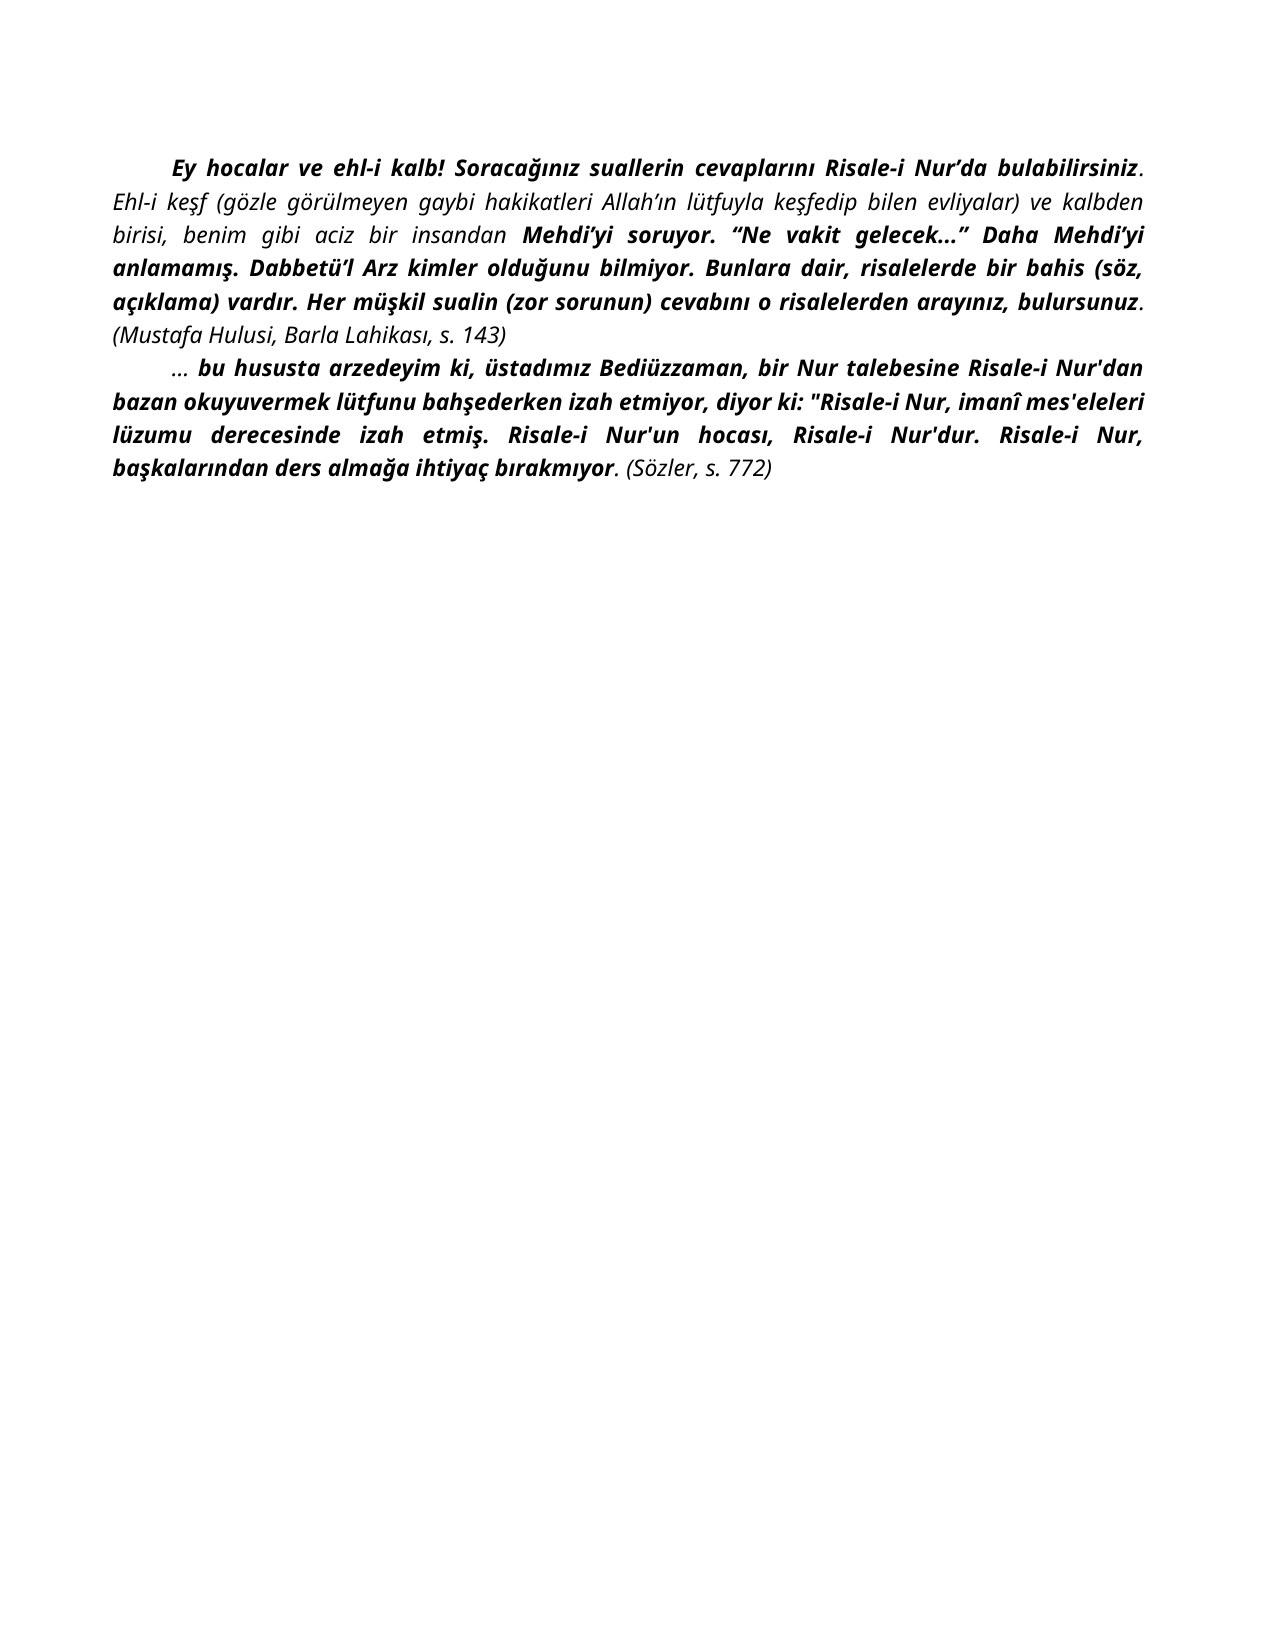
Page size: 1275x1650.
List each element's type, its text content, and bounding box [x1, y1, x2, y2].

text Ey hocalar ve ehl-i kalb! Soracağınız suallerin cevaplarını Risale-i Nur’da bulabilirsiniz. Ehl-i keşf (gözle görülmeyen gaybi hakikatleri Allah’ın lütfuyla keşfedip bilen evliyalar) ve kalbden birisi, benim gibi aciz bir insandan Mehdi’yi soruyor. “Ne vakit gelecek...” Daha Mehdi’yi anlamamış. Dabbetü’l Arz kimler olduğunu bilmiyor. Bunlara dair, risalelerde bir bahis (söz, açıklama) vardır. Her müşkil sualin (zor sorunun) cevabını o risalelerden arayınız, bulursunuz. (Mustafa Hulusi, Barla Lahikası, s. 143) [112, 150, 1145, 350]
text … bu hususta arzedeyim ki, üstadımız Bediüzzaman, bir Nur talebesine Risale-i Nur'dan bazan okuyuvermek lütfunu bahşederken izah etmiyor, diyor ki: "Risale-i Nur, imanî mes'eleleri lüzumu derecesinde izah etmiş. Risale-i Nur'un hocası, Risale-i Nur'dur. Risale-i Nur, başkalarından ders almağa ihtiyaç bırakmıyor. (Sözler, s. 772) [112, 350, 1145, 483]
